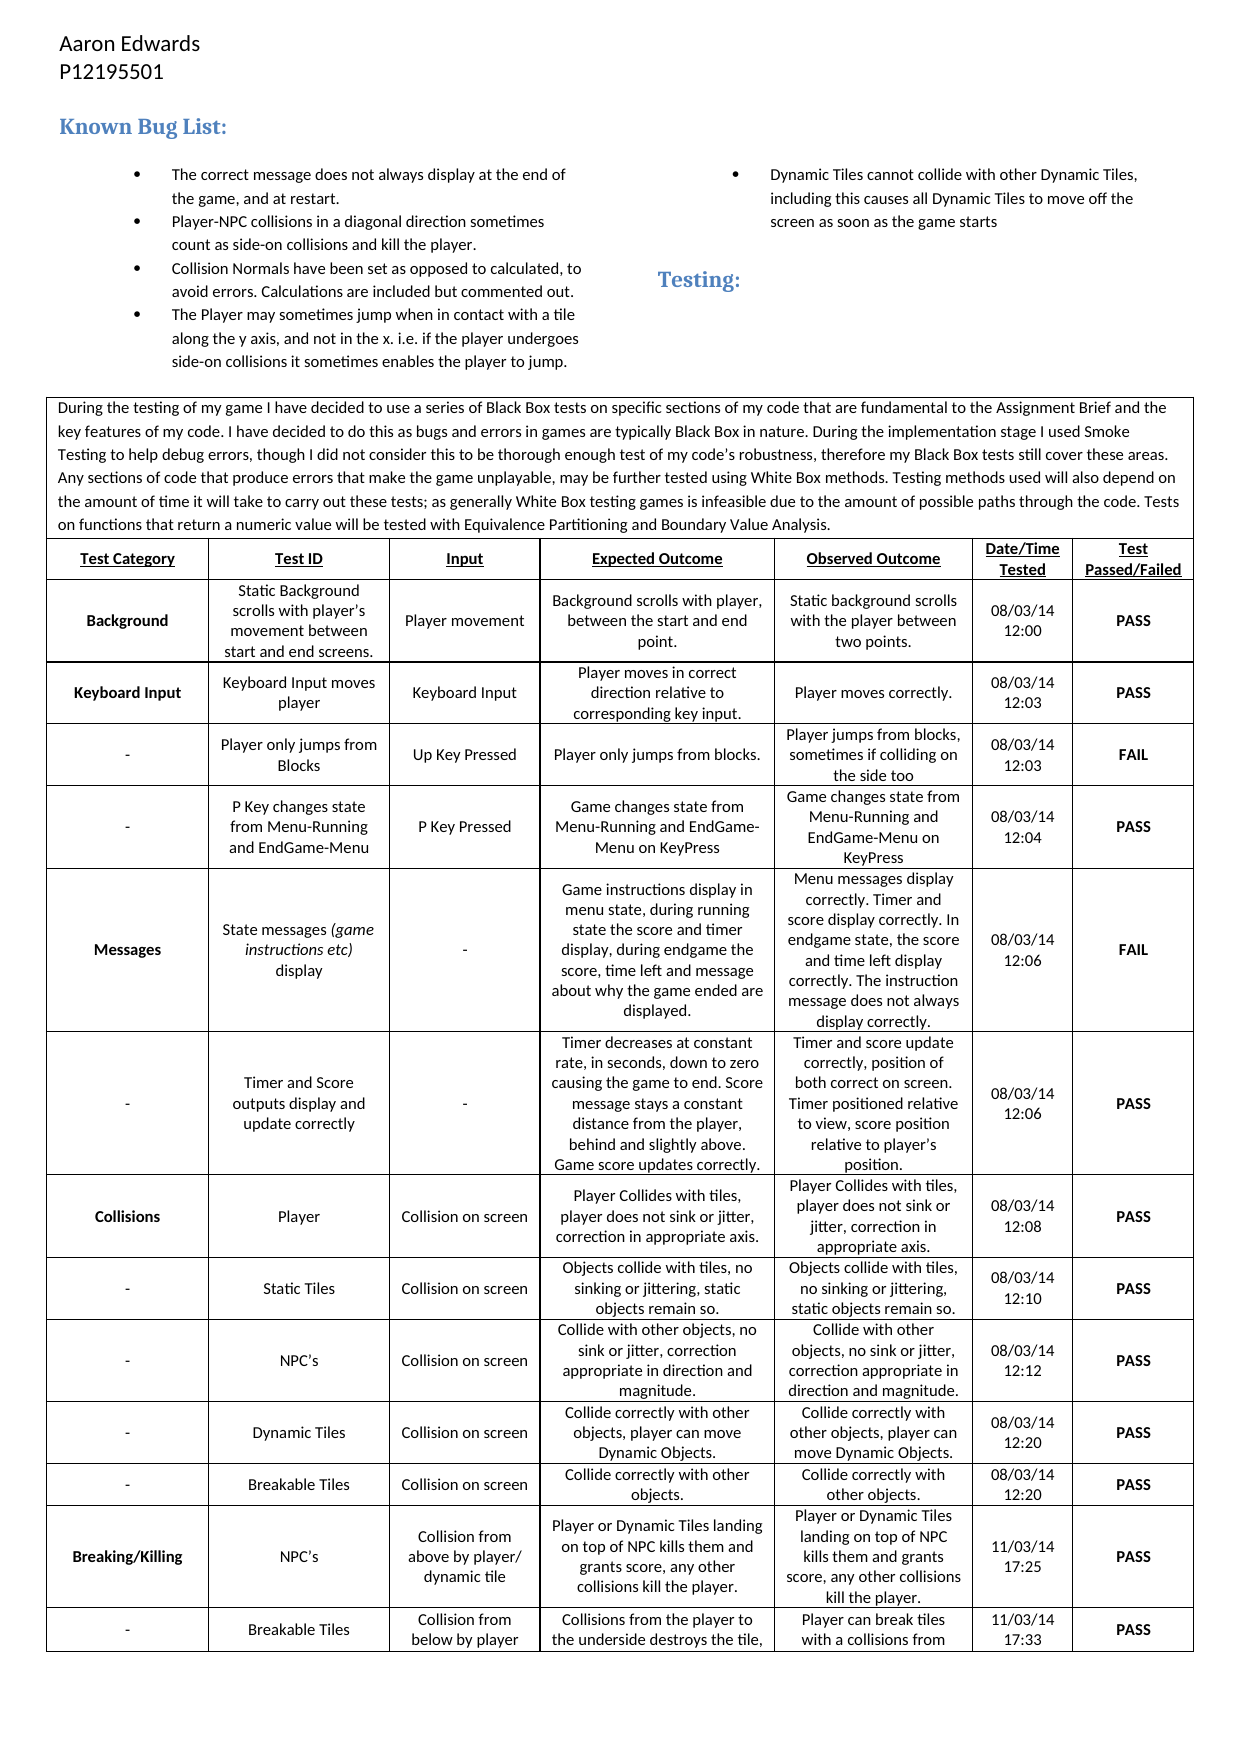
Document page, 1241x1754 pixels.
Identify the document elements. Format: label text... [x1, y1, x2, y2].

table_cell - [47, 724, 208, 785]
table_cell 08/03/14 12:20 [973, 1402, 1072, 1463]
table_cell Keyboard Input [390, 663, 539, 723]
table_cell 08/03/14 12:06 [973, 1032, 1072, 1174]
table_cell Menu messages display correctly. Timer and score display correctly. In endgame state, the score and time left display correctly. The instruction message does not always display correctly. [775, 869, 972, 1031]
table_cell Up Key Pressed [390, 724, 539, 785]
table_cell Timer decreases at constant rate, in seconds, down to zero causing the game to end. Score message stays a constant distance from the player, behind and slightly above. Game score updates correctly. [541, 1032, 774, 1174]
table_cell 08/03/14 12:10 [973, 1258, 1072, 1319]
table_cell PASS [1073, 1464, 1193, 1504]
table_cell 08/03/14 12:20 [973, 1464, 1072, 1504]
table_cell Player movement [390, 580, 539, 661]
table_cell FAIL [1073, 724, 1193, 785]
table_cell Breaking/Killing [47, 1506, 208, 1607]
table_cell - [390, 1032, 539, 1174]
table_cell Test Category [47, 539, 208, 579]
table_cell Player moves in correct direction relative to corresponding key input. [541, 663, 774, 723]
table_cell Messages [47, 869, 208, 1031]
table_cell Keyboard Input moves player [209, 663, 389, 723]
table_cell PASS [1073, 1608, 1193, 1651]
table_cell P Key changes state from Menu-Running and EndGame-Menu [209, 786, 389, 868]
table_cell P Key Pressed [390, 786, 539, 868]
table_cell Player can break tiles with a collisions from [775, 1608, 972, 1651]
table_cell Timer and Score outputs display and update correctly [209, 1032, 389, 1174]
table_cell PASS [1073, 1032, 1193, 1174]
table_cell Player or Dynamic Tiles landing on top of NPC kills them and grants score, any other collisions kill the player. [775, 1506, 972, 1607]
table_cell 08/03/14 12:03 [973, 724, 1072, 785]
list Player-NPC collisions in a diagonal direction sometimes count as side-on collisions and kill the player. [134, 211, 583, 255]
table_cell Collide correctly with other objects. [775, 1464, 972, 1504]
table_cell - [47, 1320, 208, 1401]
table_cell PASS [1073, 1258, 1193, 1319]
table_cell 11/03/14 17:33 [973, 1608, 1072, 1651]
table_cell Game instructions display in menu state, during running state the score and timer display, during endgame the score, time left and message about why the game ended are displayed. [541, 869, 774, 1031]
table_cell Objects collide with tiles, no sinking or jittering, static objects remain so. [775, 1258, 972, 1319]
table_cell Game changes state from Menu-Running and EndGame-Menu on KeyPress [541, 786, 774, 868]
table_cell Objects collide with tiles, no sinking or jittering, static objects remain so. [541, 1258, 774, 1319]
table_cell Collision on screen [390, 1175, 539, 1257]
table_cell PASS [1073, 786, 1193, 868]
table_cell PASS [1073, 663, 1193, 723]
table_cell Observed Outcome [775, 539, 972, 579]
table_cell Player Collides with tiles, player does not sink or jitter, correction in appropriate axis. [775, 1175, 972, 1257]
table_cell Collide with other objects, no sink or jitter, correction appropriate in direction and magnitude. [541, 1320, 774, 1401]
table_cell Input [390, 539, 539, 579]
table_cell Static Tiles [209, 1258, 389, 1319]
list The correct message does not always display at the end of the game, and at restart. [134, 164, 583, 208]
table_cell Date/Time Tested [973, 539, 1072, 579]
table_cell Player moves correctly. [775, 663, 972, 723]
table_cell - [390, 869, 539, 1031]
table_cell Player or Dynamic Tiles landing on top of NPC kills them and grants score, any other collisions kill the player. [541, 1506, 774, 1607]
table_cell PASS [1073, 1402, 1193, 1463]
table_cell Game changes state from Menu-Running and EndGame-Menu on KeyPress [775, 786, 972, 868]
table_cell NPC’s [209, 1506, 389, 1607]
table_cell PASS [1073, 580, 1193, 661]
table_cell Dynamic Tiles [209, 1402, 389, 1463]
table_cell - [47, 1464, 208, 1504]
table_cell Collide correctly with other objects, player can move Dynamic Objects. [541, 1402, 774, 1463]
table_cell Test Passed/Failed [1073, 539, 1193, 579]
table_cell Keyboard Input [47, 663, 208, 723]
table_cell Timer and score update correctly, position of both correct on screen. Timer positioned relative to view, score position relative to player’s position. [775, 1032, 972, 1174]
table_cell FAIL [1073, 869, 1193, 1031]
table_cell PASS [1073, 1506, 1193, 1607]
table_cell - [47, 1608, 208, 1651]
table_cell Collision on screen [390, 1464, 539, 1504]
table_cell Static background scrolls with the player between two points. [775, 580, 972, 661]
list The Player may sometimes jump when in contact with a tile along the y axis, and not in the x. i.e. if the player undergoes side-on collisions it sometimes enables the player to jump. [134, 304, 583, 372]
table_cell Test ID [209, 539, 389, 579]
table_cell 08/03/14 12:08 [973, 1175, 1072, 1257]
table_cell 08/03/14 12:04 [973, 786, 1072, 868]
table_cell Collide correctly with other objects, player can move Dynamic Objects. [775, 1402, 972, 1463]
table_cell Collision from below by player [390, 1608, 539, 1651]
table_cell PASS [1073, 1320, 1193, 1401]
table_cell - [47, 1258, 208, 1319]
table_cell - [47, 1402, 208, 1463]
table_header During the testing of my game I have decided to use a series of Black Box tests on specific sections of my code that are fundamental to the Assignment Brief and the key features of my code. I have decided to do this as bugs and errors in games are typically Black Box in nature. During the implementation stage I used Smoke Testing to help debug errors, though I did not consider this to be thorough enough test of my code’s robustness, therefore my Black Box tests still cover these areas. Any sections of code that produce errors that make the game unplayable, may be further tested using White Box methods. Testing methods used will also depend on the amount of time it will take to carry out these tests; as generally White Box testing games is infeasible due to the amount of possible paths through the code. Tests on functions that return a numeric value will be tested with Equivalence Partitioning and Boundary Value Analysis. [47, 398, 1193, 537]
list Collision Normals have been set as opposed to calculated, to avoid errors. Calculations are included but commented out. [134, 258, 583, 302]
table_cell Collide with other objects, no sink or jitter, correction appropriate in direction and magnitude. [775, 1320, 972, 1401]
table_cell 11/03/14 17:25 [973, 1506, 1072, 1607]
list Dynamic Tiles cannot collide with other Dynamic Tiles, including this causes all Dynamic Tiles to move off the screen as soon as the game starts [733, 164, 1181, 232]
table_cell Player only jumps from blocks. [541, 724, 774, 785]
table_cell Background [47, 580, 208, 661]
table_cell State messages (game instructions etc) display [209, 869, 389, 1031]
table_cell 08/03/14 12:03 [973, 663, 1072, 723]
table_cell Static Background scrolls with player’s movement between start and end screens. [209, 580, 389, 661]
table_cell Collision on screen [390, 1258, 539, 1319]
table_cell Player jumps from blocks, sometimes if colliding on the side too [775, 724, 972, 785]
table_cell Collisions [47, 1175, 208, 1257]
subtitle Testing: [658, 267, 1181, 293]
subtitle Known Bug List: [59, 113, 1181, 140]
table_cell - [47, 786, 208, 868]
table_cell PASS [1073, 1175, 1193, 1257]
table_cell Collision on screen [390, 1402, 539, 1463]
table_cell Collide correctly with other objects. [541, 1464, 774, 1504]
table_cell - [47, 1032, 208, 1174]
table_cell Background scrolls with player, between the start and end point. [541, 580, 774, 661]
table_cell Player [209, 1175, 389, 1257]
table_cell 08/03/14 12:00 [973, 580, 1072, 661]
table_cell NPC’s [209, 1320, 389, 1401]
table_cell Collision on screen [390, 1320, 539, 1401]
table_cell Breakable Tiles [209, 1608, 389, 1651]
table_cell Collisions from the player to the underside destroys the tile, [541, 1608, 774, 1651]
table_cell Breakable Tiles [209, 1464, 389, 1504]
table_cell Collision from above by player/ dynamic tile [390, 1506, 539, 1607]
table_cell 08/03/14 12:12 [973, 1320, 1072, 1401]
table_cell 08/03/14 12:06 [973, 869, 1072, 1031]
table_cell Player only jumps from Blocks [209, 724, 389, 785]
table_cell Player Collides with tiles, player does not sink or jitter, correction in appropriate axis. [541, 1175, 774, 1257]
table_cell Expected Outcome [541, 539, 774, 579]
